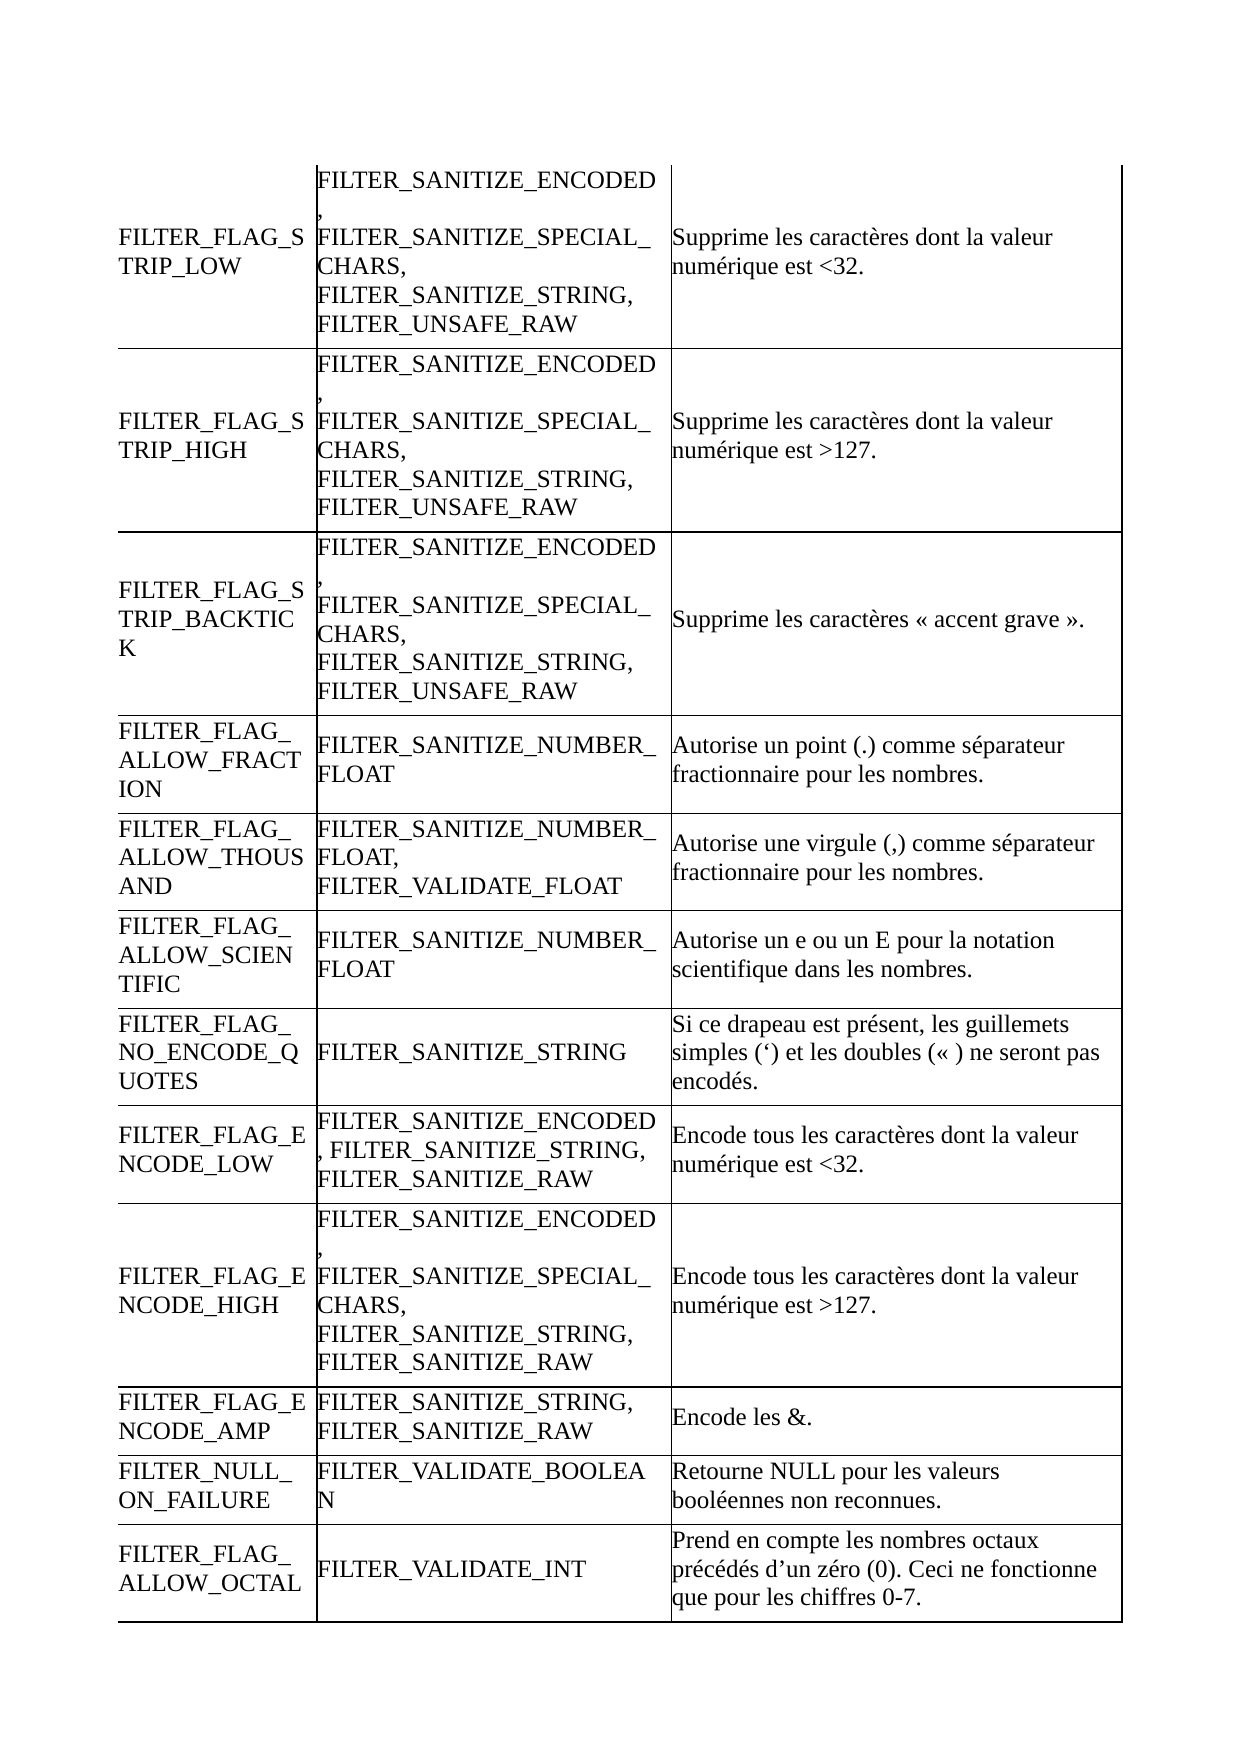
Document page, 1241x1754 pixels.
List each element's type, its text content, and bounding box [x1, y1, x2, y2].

table_header Supprime les caractères dont la valeur numérique est <32. [672, 165, 1121, 347]
table_cell FILTER_FLAG_ENCODE_LOW [118, 1106, 316, 1202]
table_cell Encode tous les caractères dont la valeur numérique est <32. [672, 1106, 1121, 1202]
table_cell Encode tous les caractères dont la valeur numérique est >127. [672, 1204, 1121, 1386]
table_cell FILTER_SANITIZE_ENCODED, FILTER_SANITIZE_STRING, FILTER_SANITIZE_RAW [318, 1106, 671, 1202]
table_cell FILTER_SANITIZE_STRING, FILTER_SANITIZE_RAW [318, 1388, 671, 1455]
table_cell Supprime les caractères « accent grave ». [672, 533, 1121, 715]
table_cell Autorise un point (.) comme séparateur fractionnaire pour les nombres. [672, 716, 1121, 812]
table_cell FILTER_SANITIZE_ENCODED, FILTER_SANITIZE_SPECIAL_CHARS, FILTER_SANITIZE_STRING, FILTER_UNSAFE_RAW [318, 349, 671, 531]
table_cell FILTER_FLAG_ALLOW_SCIENTIFIC [118, 911, 316, 1007]
table_cell Encode les &. [672, 1388, 1121, 1455]
table_cell FILTER_FLAG_NO_ENCODE_QUOTES [118, 1009, 316, 1105]
table_cell FILTER_FLAG_ENCODE_HIGH [118, 1204, 316, 1386]
table_cell Si ce drapeau est présent, les guillemets simples (‘) et les doubles (« ) ne seront pas encodés. [672, 1009, 1121, 1105]
table_cell FILTER_FLAG_ALLOW_FRACTION [118, 716, 316, 812]
table_cell FILTER_SANITIZE_STRING [318, 1009, 671, 1105]
table_cell FILTER_NULL_ON_FAILURE [118, 1456, 316, 1524]
table_cell Retourne NULL pour les valeurs booléennes non reconnues. [672, 1456, 1121, 1524]
table_cell FILTER_SANITIZE_NUMBER_FLOAT [318, 716, 671, 812]
table_cell FILTER_FLAG_STRIP_BACKTICK [118, 533, 316, 715]
table_header FILTER_FLAG_STRIP_LOW [118, 165, 316, 347]
table_cell Supprime les caractères dont la valeur numérique est >127. [672, 349, 1121, 531]
table_cell FILTER_FLAG_ALLOW_THOUSAND [118, 814, 316, 910]
table_cell FILTER_SANITIZE_NUMBER_FLOAT, FILTER_VALIDATE_FLOAT [318, 814, 671, 910]
table_cell Autorise une virgule (,) comme séparateur fractionnaire pour les nombres. [672, 814, 1121, 910]
table_cell FILTER_SANITIZE_NUMBER_FLOAT [318, 911, 671, 1007]
table_cell FILTER_FLAG_ENCODE_AMP [118, 1388, 316, 1455]
table_cell Prend en compte les nombres octaux précédés d’un zéro (0). Ceci ne fonctionne que pour les chiffres 0-7. [672, 1525, 1121, 1621]
table_cell Autorise un e ou un E pour la notation scientifique dans les nombres. [672, 911, 1121, 1007]
table_cell FILTER_VALIDATE_BOOLEAN [318, 1456, 671, 1524]
table_cell FILTER_SANITIZE_ENCODED, FILTER_SANITIZE_SPECIAL_CHARS, FILTER_SANITIZE_STRING, FILTER_UNSAFE_RAW [318, 533, 671, 715]
table_cell FILTER_FLAG_STRIP_HIGH [118, 349, 316, 531]
table_cell FILTER_SANITIZE_ENCODED, FILTER_SANITIZE_SPECIAL_CHARS, FILTER_SANITIZE_STRING, FILTER_SANITIZE_RAW [318, 1204, 671, 1386]
table_cell FILTER_VALIDATE_INT [318, 1525, 671, 1621]
table_cell FILTER_FLAG_ALLOW_OCTAL [118, 1525, 316, 1621]
table_header FILTER_SANITIZE_ENCODED, FILTER_SANITIZE_SPECIAL_CHARS, FILTER_SANITIZE_STRING, FILTER_UNSAFE_RAW [318, 165, 671, 347]
